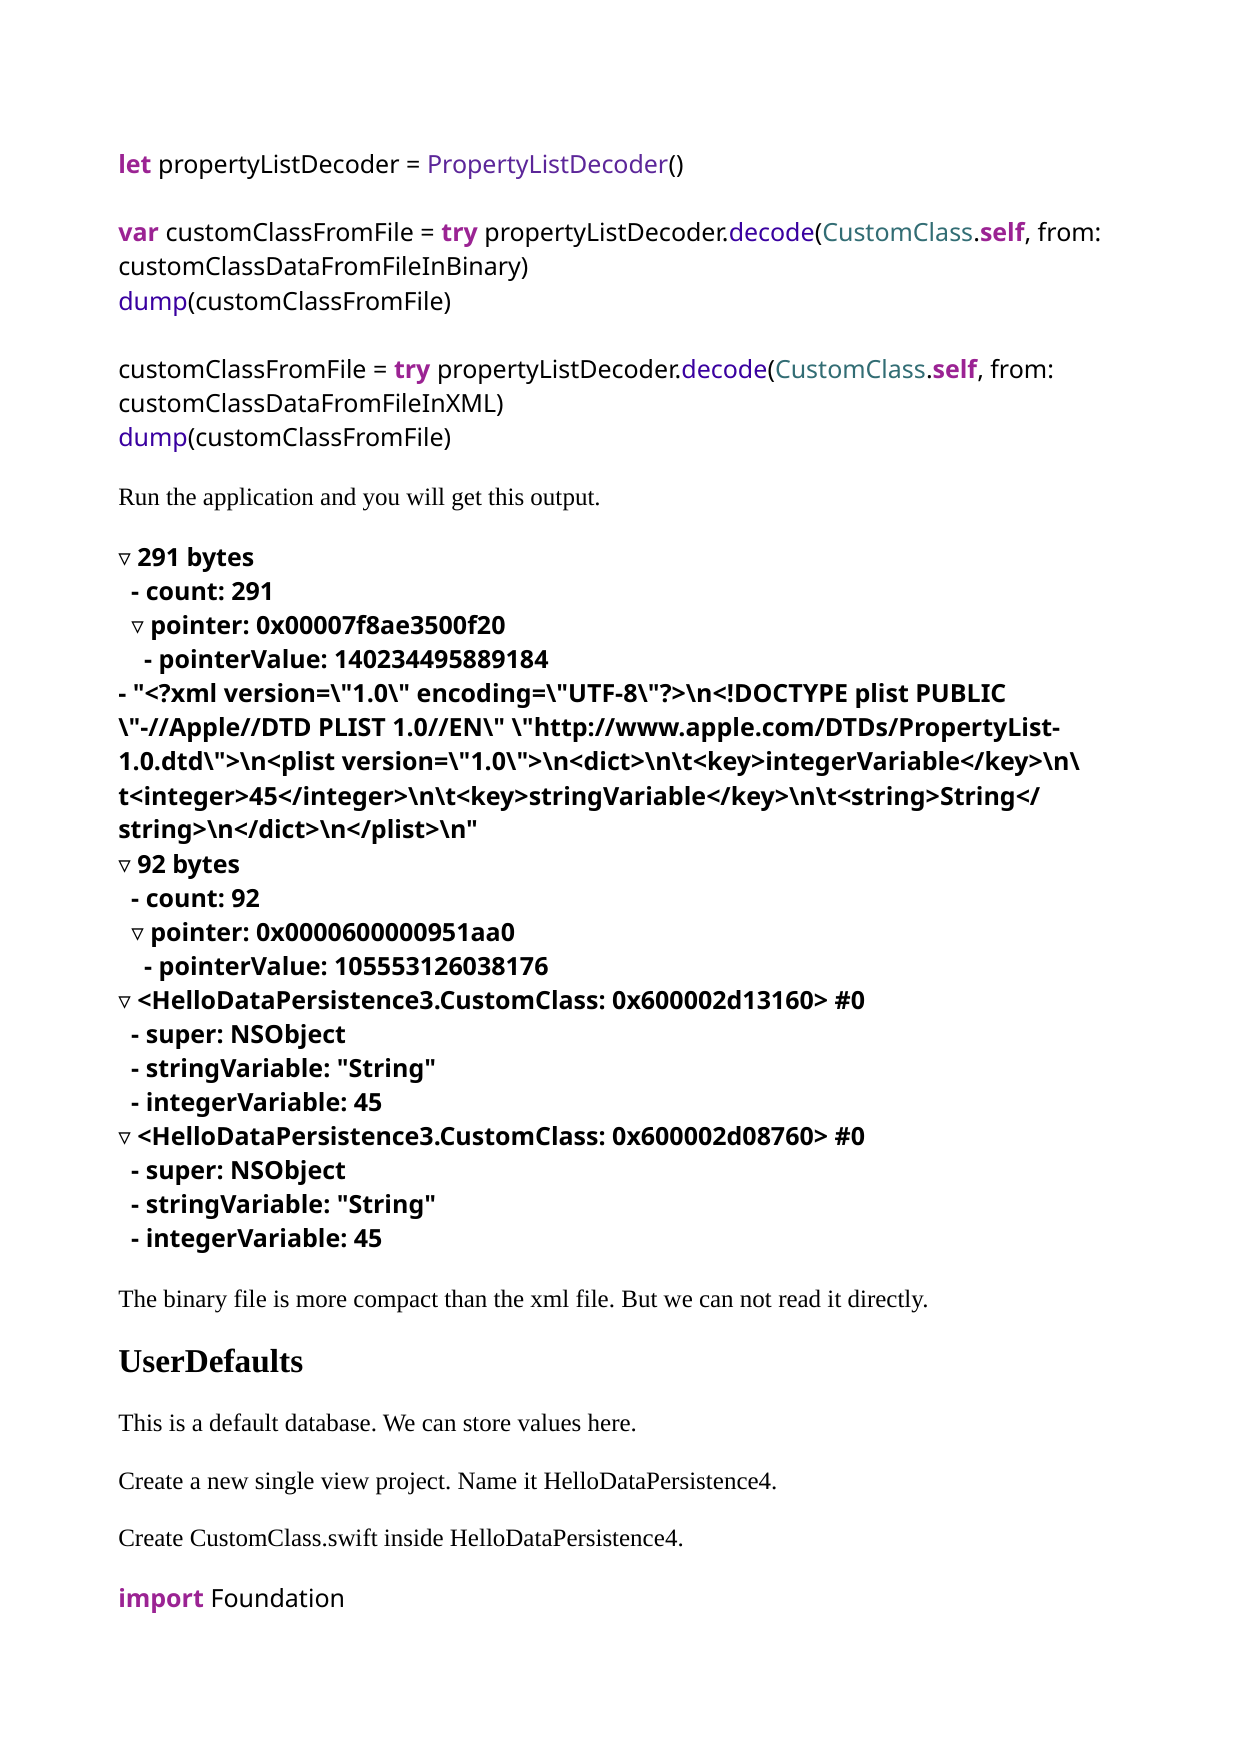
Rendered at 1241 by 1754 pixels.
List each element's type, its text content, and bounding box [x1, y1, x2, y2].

text ▿ <HelloDataPersistence3.CustomClass: 0x600002d13160> #0 [118, 982, 1122, 1017]
text ▿ 291 bytes [118, 540, 1122, 574]
text ▿ 92 bytes [118, 846, 1122, 880]
text ▿ <HelloDataPersistence3.CustomClass: 0x600002d08760> #0 [118, 1119, 1122, 1153]
text let propertyListDecoder = PropertyListDecoder() [118, 147, 1122, 181]
text import Foundation [118, 1581, 1122, 1615]
text - super: NSObject [118, 1153, 1122, 1187]
text This is a default database. We can store values here. [118, 1408, 1122, 1437]
text Create CustomClass.swift inside HelloDataPersistence4. [118, 1523, 1122, 1552]
text - super: NSObject [118, 1017, 1122, 1051]
text dump(customClassFromFile) [118, 283, 1122, 317]
text - stringVariable: "String" [118, 1187, 1122, 1221]
text - count: 291 [118, 574, 1122, 608]
text Run the application and you will get this output. [118, 482, 1122, 511]
text customClassFromFile = try propertyListDecoder.decode(CustomClass.self, from: customClassDataFromFileInXML) [118, 351, 1122, 419]
text - stringVariable: "String" [118, 1051, 1122, 1085]
text Create a new single view project. Name it HelloDataPersistence4. [118, 1466, 1122, 1494]
text ▿ pointer: 0x00007f8ae3500f20 [118, 608, 1122, 642]
text - integerVariable: 45 [118, 1085, 1122, 1119]
text UserDefaults [118, 1341, 1122, 1379]
text var customClassFromFile = try propertyListDecoder.decode(CustomClass.self, from: customClassDataFromFileInBinary) [118, 215, 1122, 283]
text ▿ pointer: 0x0000600000951aa0 [118, 914, 1122, 948]
text - count: 92 [118, 880, 1122, 914]
text dump(customClassFromFile) [118, 419, 1122, 453]
text - pointerValue: 105553126038176 [118, 948, 1122, 982]
text - pointerValue: 140234495889184 [118, 642, 1122, 676]
text The binary file is more compact than the xml file. But we can not read it directly. [118, 1284, 1122, 1312]
text - "<?xml version=\"1.0\" encoding=\"UTF-8\"?>\n<!DOCTYPE plist PUBLIC \"-//Apple//DTD PLIST 1.0//EN\" \"http://www.apple.com/DTDs/PropertyList-1.0.dtd\">\n<plist version=\"1.0\">\n<dict>\n\t<key>integerVariable</key>\n\t<integer>45</integer>\n\t<key>stringVariable</key>\n\t<string>String</string>\n</dict>\n</plist>\n" [118, 676, 1122, 846]
text - integerVariable: 45 [118, 1221, 1122, 1255]
